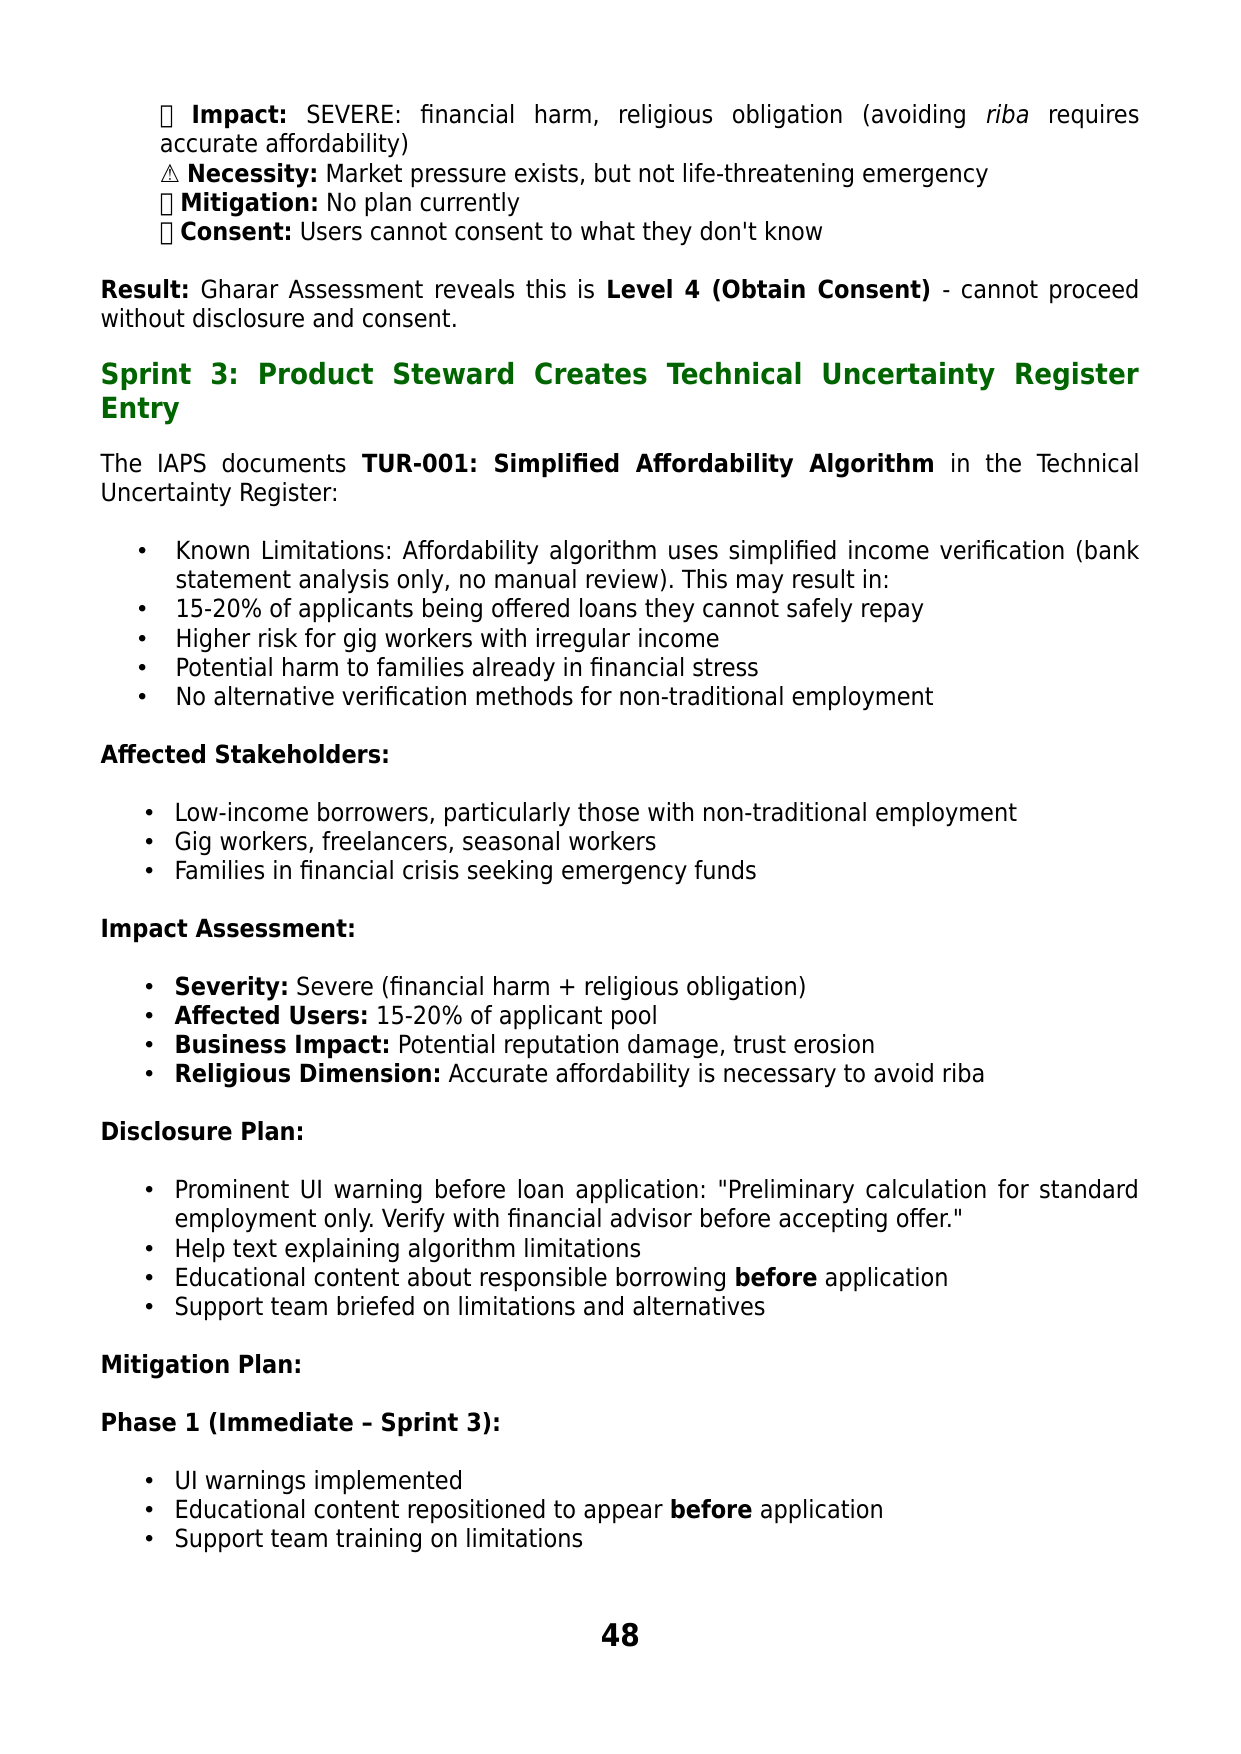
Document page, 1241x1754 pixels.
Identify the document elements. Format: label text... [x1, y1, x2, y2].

list Prominent UI warning before loan application: "Preliminary calculation for standard employment only. Verify with financial advisor before accepting offer." [145, 1175, 1140, 1234]
list Gig workers, freelancers, seasonal workers [145, 827, 1140, 856]
list Known Limitations: Affordability algorithm uses simplified income verification (bank statement analysis only, no manual review). This may result in: [138, 536, 1140, 594]
text ❌ Mitigation: No plan currently [159, 188, 1140, 217]
text ⚠️ Necessity: Market pressure exists, but not life-threatening emergency [159, 159, 1140, 188]
text Mitigation Plan: [100, 1350, 1140, 1379]
list Potential harm to families already in financial stress [138, 653, 1140, 682]
text Affected Stakeholders: [100, 740, 1140, 769]
text Impact Assessment: [100, 914, 1140, 943]
list Educational content repositioned to appear before application [145, 1495, 1140, 1524]
list Support team training on limitations [145, 1524, 1140, 1553]
list Support team briefed on limitations and alternatives [145, 1292, 1140, 1321]
text ❌ Impact: SEVERE: financial harm, religious obligation (avoiding riba requires accurate affordability) [159, 100, 1140, 159]
text Phase 1 (Immediate – Sprint 3): [100, 1408, 1140, 1437]
list Affected Users: 15-20% of applicant pool [145, 1001, 1140, 1030]
list Low-income borrowers, particularly those with non-traditional employment [145, 798, 1140, 827]
list No alternative verification methods for non-traditional employment [138, 682, 1140, 711]
list Help text explaining algorithm limitations [145, 1234, 1140, 1263]
list Business Impact: Potential reputation damage, trust erosion [145, 1030, 1140, 1059]
text The IAPS documents TUR-001: Simplified Affordability Algorithm in the Technical Uncertainty Register: [100, 449, 1140, 507]
list Higher risk for gig workers with irregular income [138, 624, 1140, 653]
text Result: Gharar Assessment reveals this is Level 4 (Obtain Consent) - cannot proceed without disclosure and consent. [100, 275, 1140, 334]
subtitle Sprint 3: Product Steward Creates Technical Uncertainty Register Entry [100, 357, 1140, 425]
list Religious Dimension: Accurate affordability is necessary to avoid riba [145, 1059, 1140, 1089]
list Families in financial crisis seeking emergency funds [145, 856, 1140, 885]
text Disclosure Plan: [100, 1117, 1140, 1147]
list 15-20% of applicants being offered loans they cannot safely repay [138, 594, 1140, 624]
list Educational content about responsible borrowing before application [145, 1263, 1140, 1292]
list UI warnings implemented [145, 1466, 1140, 1495]
list Severity: Severe (financial harm + religious obligation) [145, 972, 1140, 1001]
text ❌ Consent: Users cannot consent to what they don't know [159, 217, 1140, 246]
